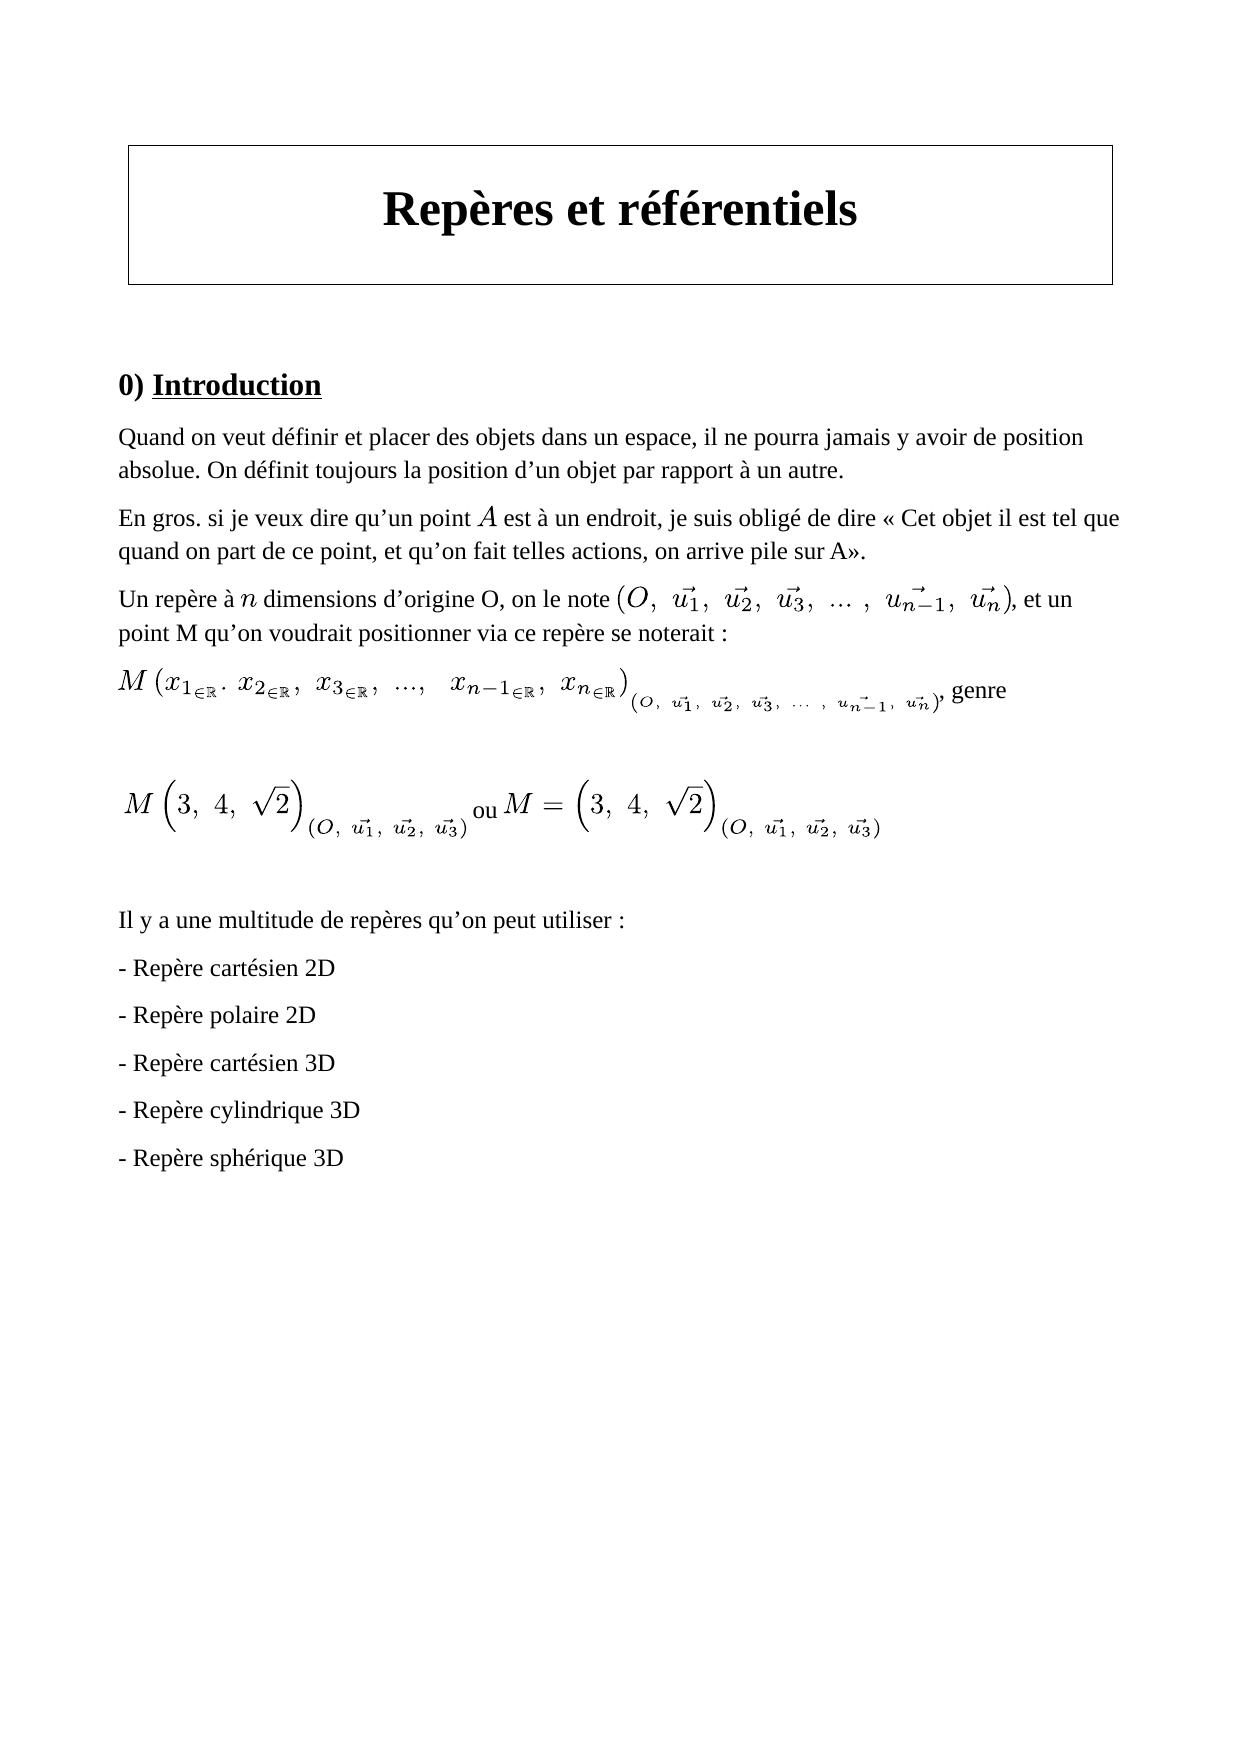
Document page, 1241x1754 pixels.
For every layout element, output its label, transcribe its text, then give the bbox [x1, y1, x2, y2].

text - Repère sphérique 3D [118, 1143, 1122, 1172]
text ou [294, 780, 726, 839]
text En gros. si je veux dire qu’un point est à un endroit, je suis obligé de dire « Cet objet il est tel que quand on part de ce point, et qu’on fait telles actions, on arrive pile sur A». [118, 503, 1122, 565]
text 0) Introduction [118, 366, 1122, 402]
text - Repère cartésien 2D [118, 953, 1122, 982]
subtitle Repères et référentiels [137, 179, 1103, 236]
text , genre [118, 666, 1122, 713]
text Un repère à dimensions d’origine O, on le note , et un point M qu’on voudrait positionner via ce repère se noterait : [118, 583, 1122, 647]
text - Repère cylindrique 3D [118, 1096, 1122, 1124]
text [118, 780, 313, 839]
text [707, 780, 1122, 839]
text - Repère cartésien 3D [118, 1048, 1122, 1077]
text Quand on veut définir et placer des objets dans un espace, il ne pourra jamais y avoir de position absolue. On définit toujours la position d’un objet par rapport à un autre. [118, 422, 1122, 484]
text Il y a une multitude de repères qu’on peut utiliser : [118, 905, 1122, 934]
text - Repère polaire 2D [118, 1000, 1122, 1029]
